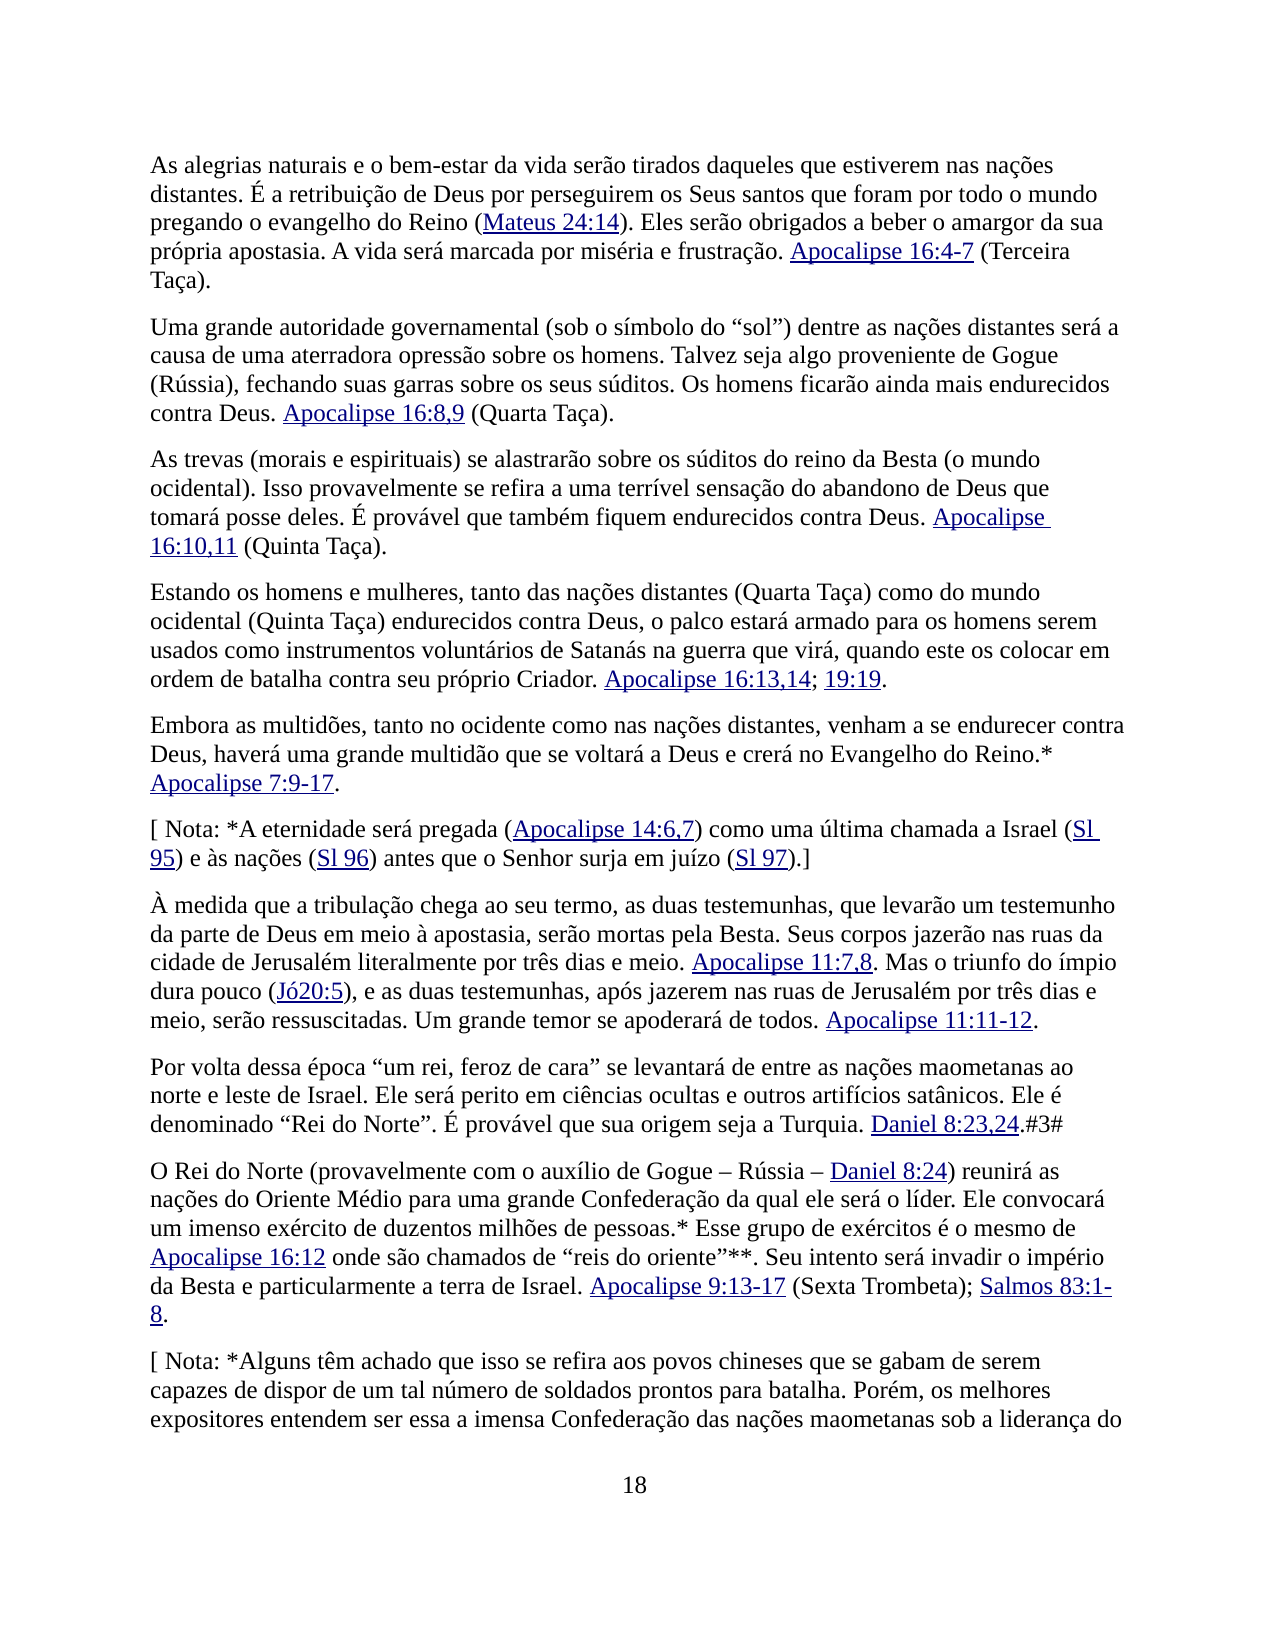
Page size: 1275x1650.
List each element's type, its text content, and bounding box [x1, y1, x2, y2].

text Estando os homens e mulheres, tanto das nações distantes (Quarta Taça) como do mundo ocidental (Quinta Taça) endurecidos contra Deus, o palco estará armado para os homens serem usados como instrumentos voluntários de Satanás na guerra que virá, quando este os colocar em ordem de batalha contra seu próprio Criador. Apocalipse 16:13,14; 19:19. [150, 577, 1125, 692]
text Por volta dessa época “um rei, feroz de cara” se levantará de entre as nações maometanas ao norte e leste de Israel. Ele será perito em ciências ocultas e outros artifícios satânicos. Ele é denominado “Rei do Norte”. É provável que sua origem seja a Turquia. Daniel 8:23,24.#3# [150, 1052, 1125, 1138]
text As alegrias naturais e o bem-estar da vida serão tirados daqueles que estiverem nas nações distantes. É a retribuição de Deus por perseguirem os Seus santos que foram por todo o mundo pregando o evangelho do Reino (Mateus 24:14). Eles serão obrigados a beber o amargor da sua própria apostasia. A vida será marcada por miséria e frustração. Apocalipse 16:4-7 (Terceira Taça). [150, 150, 1125, 294]
text Uma grande autoridade governamental (sob o símbolo do “sol”) dentre as nações distantes será a causa de uma aterradora opressão sobre os homens. Talvez seja algo proveniente de Gogue (Rússia), fechando suas garras sobre os seus súditos. Os homens ficarão ainda mais endurecidos contra Deus. Apocalipse 16:8,9 (Quarta Taça). [150, 312, 1125, 427]
text [ Nota: *Alguns têm achado que isso se refira aos povos chineses que se gabam de serem capazes de dispor de um tal número de soldados prontos para batalha. Porém, os melhores expositores entendem ser essa a imensa Confederação das nações maometanas sob a liderança do [150, 1346, 1125, 1432]
text O Rei do Norte (provavelmente com o auxílio de Gogue – Rússia – Daniel 8:24) reunirá as nações do Oriente Médio para uma grande Confederação da qual ele será o líder. Ele convocará um imenso exército de duzentos milhões de pessoas.* Esse grupo de exércitos é o mesmo de Apocalipse 16:12 onde são chamados de “reis do oriente”**. Seu intento será invadir o império da Besta e particularmente a terra de Israel. Apocalipse 9:13-17 (Sexta Trombeta); Salmos 83:1-8. [150, 1156, 1125, 1328]
text [ Nota: *A eternidade será pregada (Apocalipse 14:6,7) como uma última chamada a Israel (Sl 95) e às nações (Sl 96) antes que o Senhor surja em juízo (Sl 97).] [150, 814, 1125, 872]
text À medida que a tribulação chega ao seu termo, as duas testemunhas, que levarão um testemunho da parte de Deus em meio à apostasia, serão mortas pela Besta. Seus corpos jazerão nas ruas da cidade de Jerusalém literalmente por três dias e meio. Apocalipse 11:7,8. Mas o triunfo do ímpio dura pouco (Jó20:5), e as duas testemunhas, após jazerem nas ruas de Jerusalém por três dias e meio, serão ressuscitadas. Um grande temor se apoderará de todos. Apocalipse 11:11-12. [150, 890, 1125, 1034]
text Embora as multidões, tanto no ocidente como nas nações distantes, venham a se endurecer contra Deus, haverá uma grande multidão que se voltará a Deus e crerá no Evangelho do Reino.* Apocalipse 7:9-17. [150, 710, 1125, 797]
text As trevas (morais e espirituais) se alastrarão sobre os súditos do reino da Besta (o mundo ocidental). Isso provavelmente se refira a uma terrível sensação do abandono de Deus que tomará posse deles. É provável que também fiquem endurecidos contra Deus. Apocalipse 16:10,11 (Quinta Taça). [150, 444, 1125, 559]
